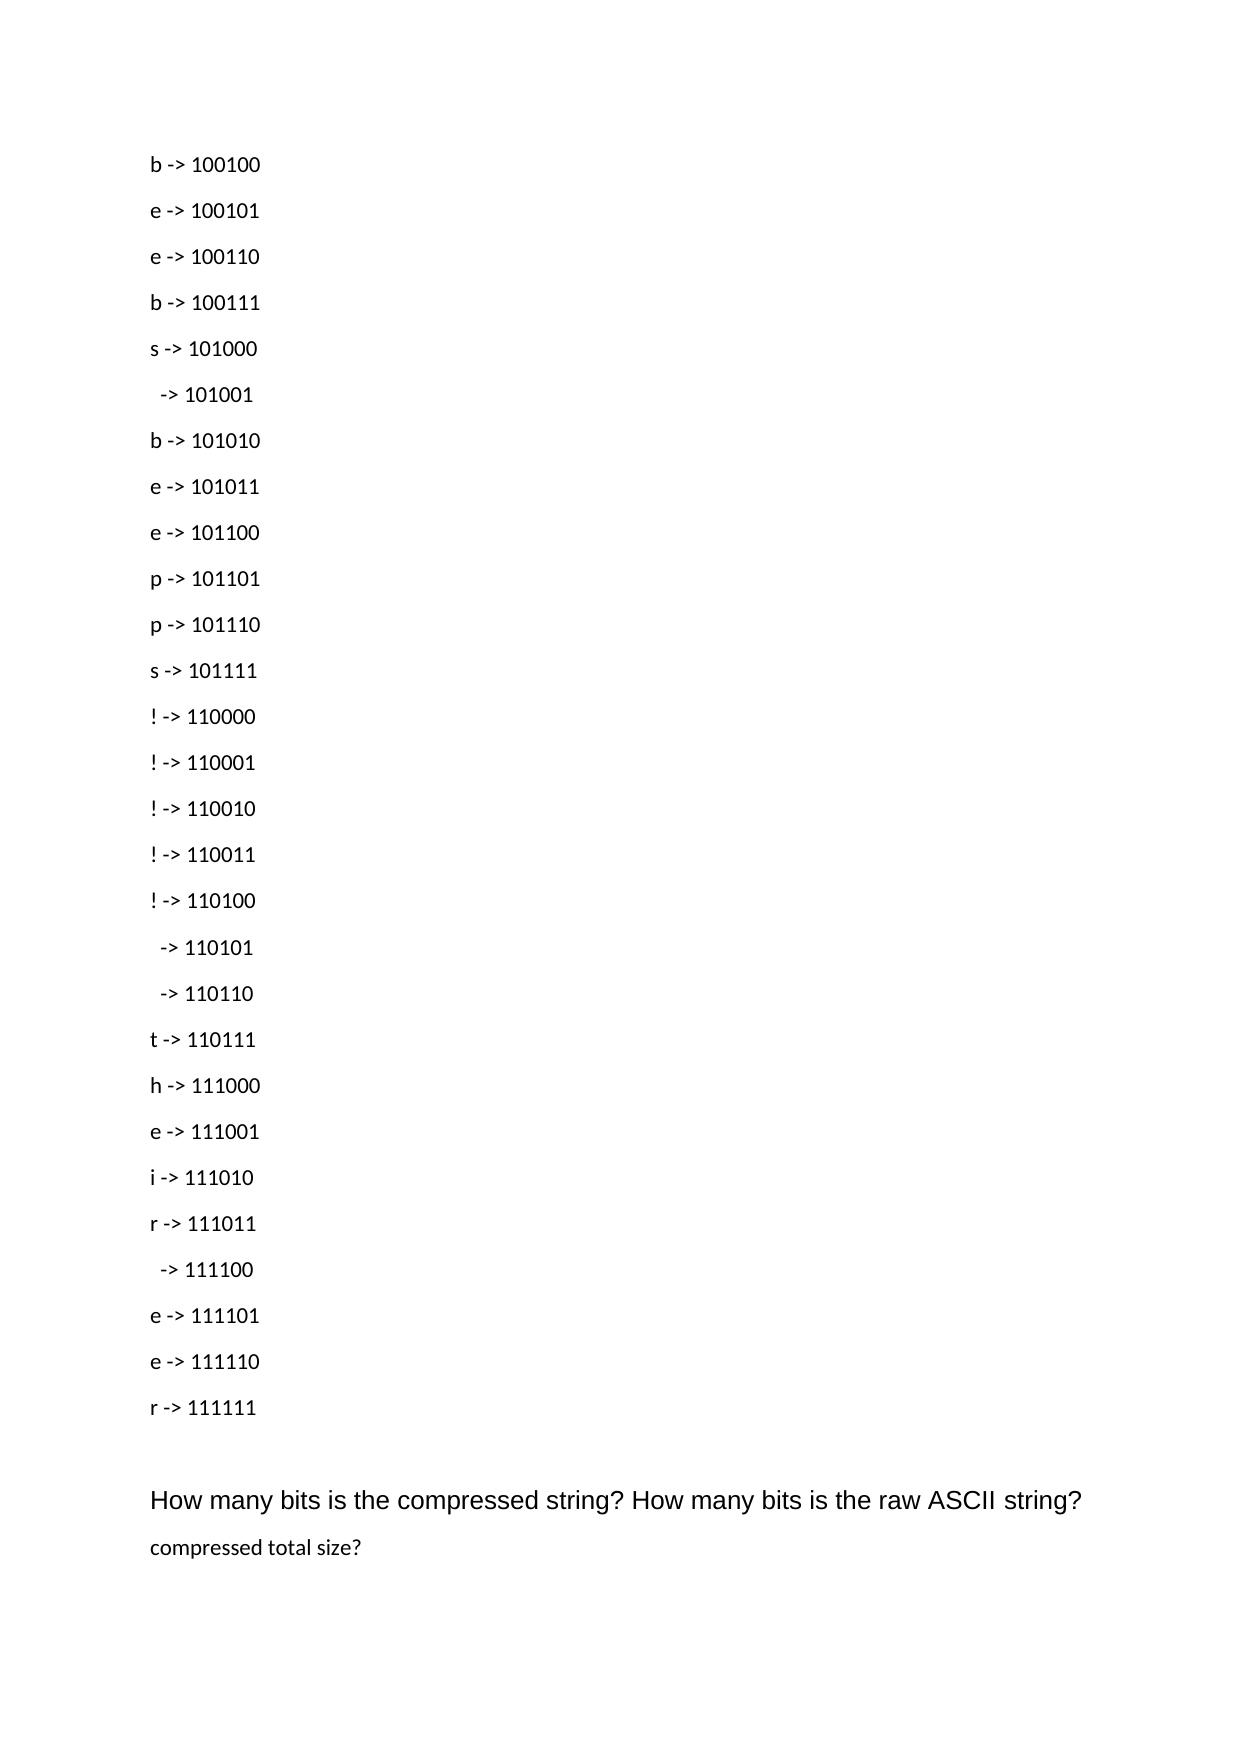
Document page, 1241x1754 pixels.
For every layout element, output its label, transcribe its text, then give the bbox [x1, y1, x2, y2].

text b -> 101010 [150, 426, 1090, 454]
text e -> 111101 [150, 1301, 1090, 1329]
text -> 101001 [150, 380, 1090, 408]
text p -> 101110 [150, 610, 1090, 638]
text compressed total size? [150, 1533, 1090, 1561]
text i -> 111010 [150, 1163, 1090, 1191]
text p -> 101101 [150, 564, 1090, 592]
text e -> 111110 [150, 1347, 1090, 1375]
text e -> 101100 [150, 518, 1090, 546]
text -> 110101 [150, 933, 1090, 961]
text b -> 100111 [150, 288, 1090, 316]
text ! -> 110001 [150, 748, 1090, 777]
text e -> 100101 [150, 196, 1090, 224]
text ! -> 110011 [150, 841, 1090, 869]
text e -> 100110 [150, 242, 1090, 270]
text How many bits is the compressed string? How many bits is the raw ASCII string? [150, 1485, 1090, 1515]
text -> 111100 [150, 1255, 1090, 1283]
text -> 110110 [150, 979, 1090, 1007]
text s -> 101000 [150, 334, 1090, 362]
text s -> 101111 [150, 656, 1090, 684]
text r -> 111111 [150, 1393, 1090, 1421]
text e -> 101011 [150, 472, 1090, 500]
text h -> 111000 [150, 1071, 1090, 1099]
text b -> 100100 [150, 150, 1090, 178]
text r -> 111011 [150, 1209, 1090, 1237]
text e -> 111001 [150, 1117, 1090, 1145]
text ! -> 110100 [150, 887, 1090, 915]
text ! -> 110000 [150, 702, 1090, 731]
text ! -> 110010 [150, 794, 1090, 823]
text t -> 110111 [150, 1025, 1090, 1053]
